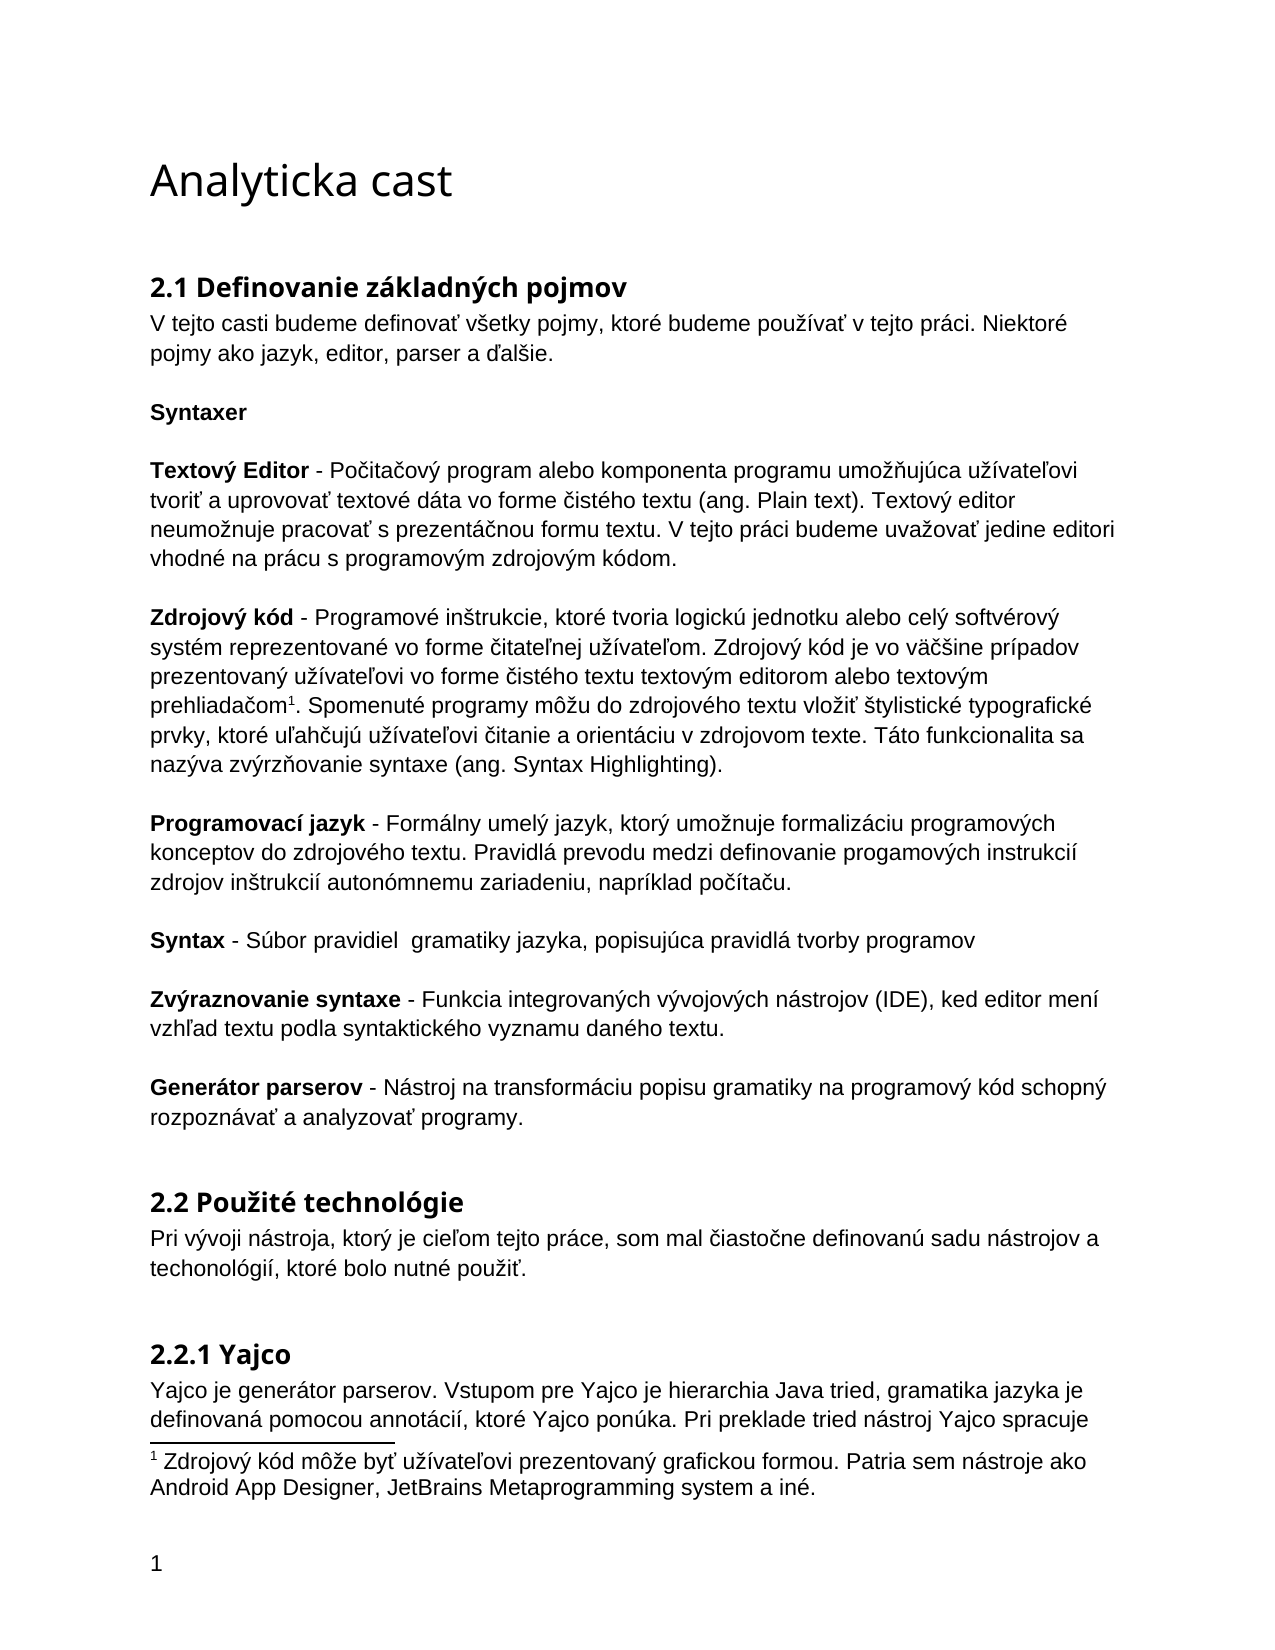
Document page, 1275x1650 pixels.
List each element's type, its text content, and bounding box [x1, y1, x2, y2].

text Syntaxer [150, 399, 1125, 425]
text Syntax - Súbor pravidiel gramatiky jazyka, popisujúca pravidlá tvorby programov [150, 928, 1125, 953]
subtitle 2.1 Definovanie základných pojmov [150, 269, 1125, 306]
text Textový Editor - Počitačový program alebo komponenta programu umožňujúca užívateľovi tvoriť a uprovovať textové dáta vo forme čistého textu (ang. Plain text). Textový editor neumožnuje pracovať s prezentáčnou formu textu. V tejto práci budeme uvažovať jedine editori vhodné na prácu s programovým zdrojovým kódom. [150, 458, 1125, 572]
text Zdrojový kód môže byť užívateľovi prezentovaný grafickou formou. Patria sem nástroje ako Android App Designer, JetBrains Metaprogramming system a iné. [150, 1449, 1125, 1500]
text Zdrojový kód - Programové inštrukcie, ktoré tvoria logickú jednotku alebo celý softvérový systém reprezentované vo forme čitateľnej užívateľom. Zdrojový kód je vo väčšine prípadov prezentovaný užívateľovi vo forme čistého textu textovým editorom alebo textovým prehliadačom. Spomenuté programy môžu do zdrojového textu vložiť štylistické typografické prvky, ktoré uľahčujú užívateľovi čitanie a orientáciu v zdrojovom texte. Táto funkcionalita sa nazýva zvýrzňovanie syntaxe (ang. Syntax Highlighting). [150, 605, 1125, 777]
subtitle 2.2 Použité technológie [150, 1184, 1125, 1221]
text Generátor parserov - Nástroj na transformáciu popisu gramatiky na programový kód schopný rozpoznávať a analyzovať programy. [150, 1075, 1125, 1130]
text V tejto casti budeme definovať všetky pojmy, ktoré budeme používať v tejto práci. Niektoré pojmy ako jazyk, editor, parser a ďalšie. [150, 311, 1125, 366]
title Analyticka cast [150, 150, 1125, 209]
text Programovací jazyk - Formálny umelý jazyk, ktorý umožnuje formalizáciu programových konceptov do zdrojového textu. Pravidlá prevodu medzi definovanie progamových instrukcií zdrojov inštrukcií autonómnemu zariadeniu, napríklad počítaču. [150, 810, 1125, 895]
text Yajco je generátor parserov. Vstupom pre Yajco je hierarchia Java tried, gramatika jazyka je definovaná pomocou annotácií, ktoré Yajco ponúka. Pri preklade tried nástroj Yajco spracuje [150, 1377, 1125, 1432]
text Pri vývoji nástroja, ktorý je cieľom tejto práce, som mal čiastočne definovanú sadu nástrojov a techonológií, ktoré bolo nutné použiť. [150, 1226, 1125, 1281]
text Zvýraznovanie syntaxe - Funkcia integrovaných vývojových nástrojov (IDE), ked editor mení vzhľad textu podla syntaktického vyznamu daného textu. [150, 987, 1125, 1042]
subtitle 2.2.1 Yajco [150, 1335, 1125, 1372]
